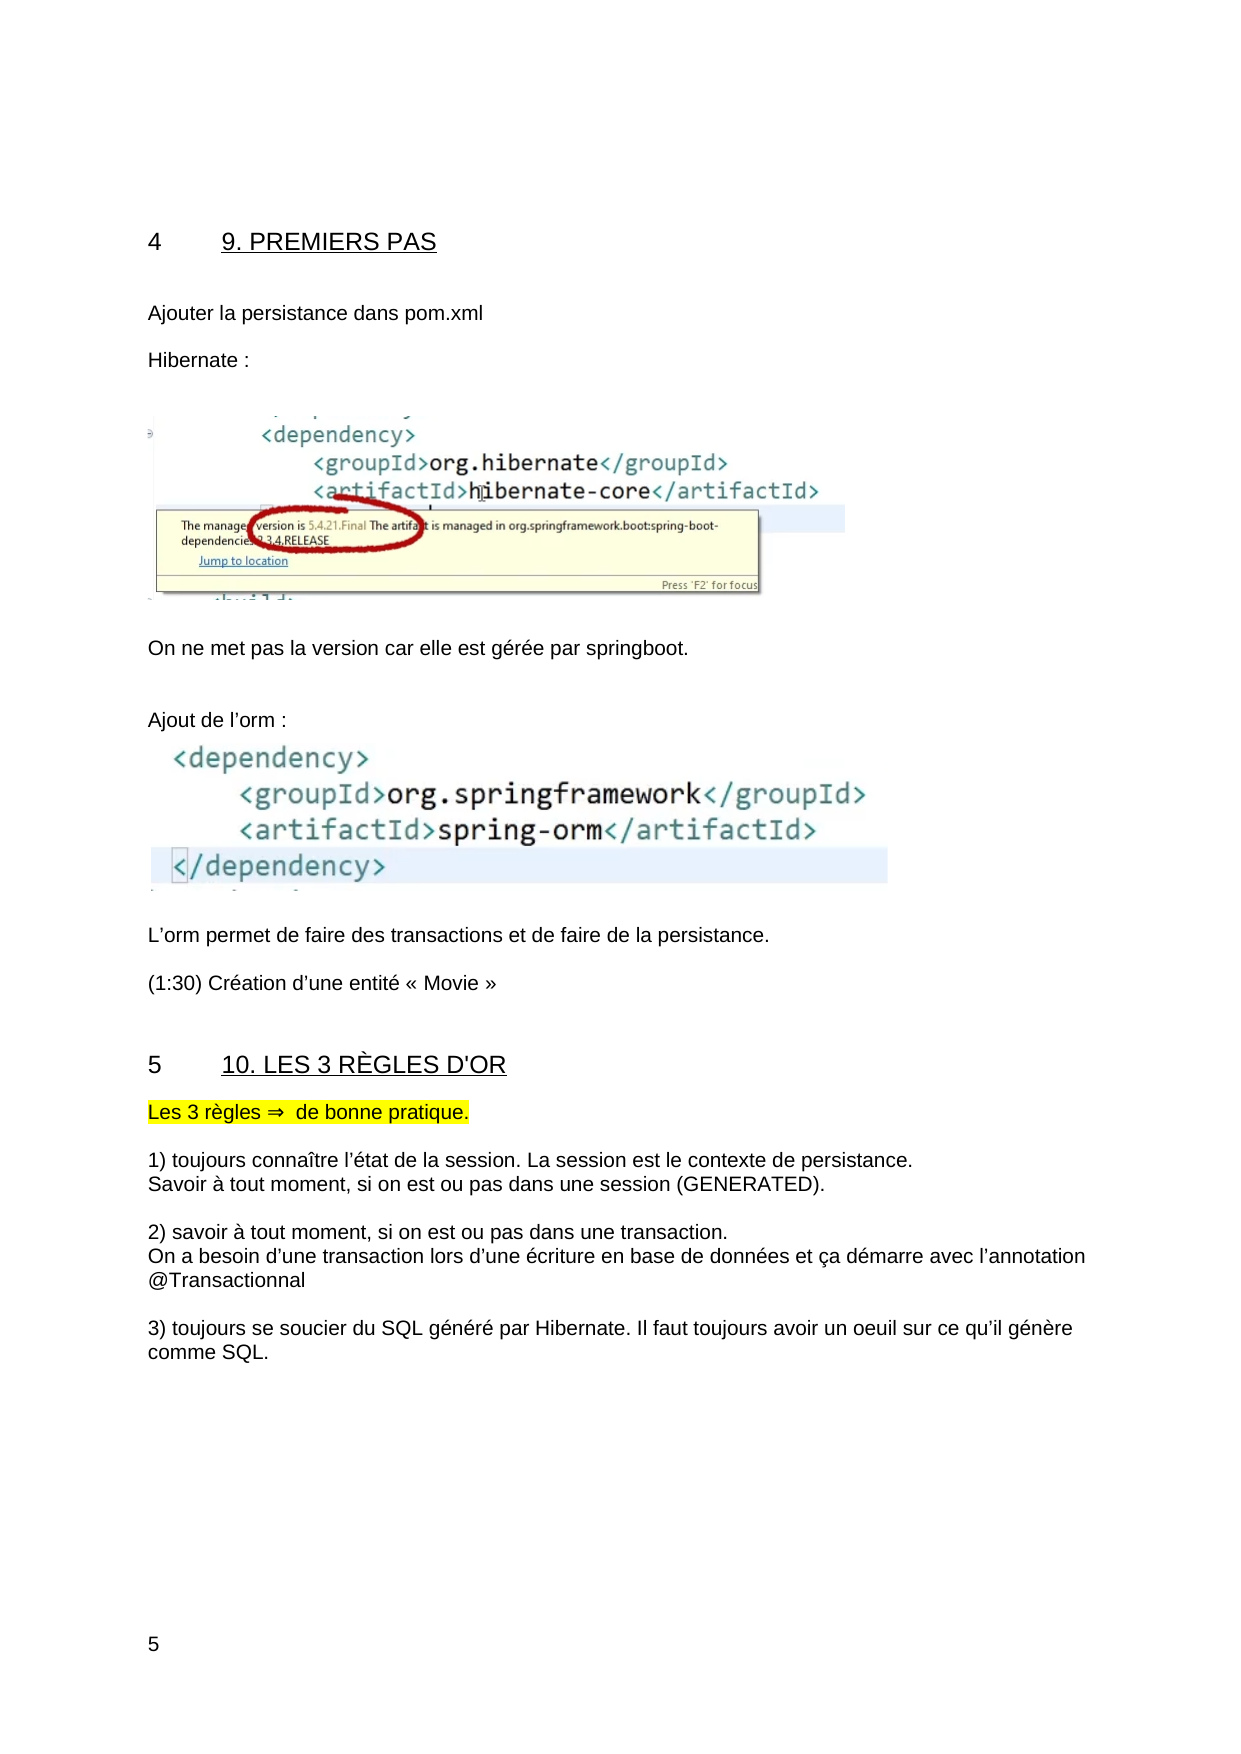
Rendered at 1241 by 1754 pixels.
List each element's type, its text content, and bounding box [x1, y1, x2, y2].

text 3) toujours se soucier du SQL généré par Hibernate. Il faut toujours avoir un oeuil sur ce qu’il génère comme SQL. [148, 1316, 1093, 1363]
text (1:30) Création d’une entité « Movie » [148, 971, 1093, 995]
text Hibernate : [148, 348, 1093, 372]
text Savoir à tout moment, si on est ou pas dans une session (GENERATED). [148, 1172, 1093, 1196]
text Les 3 règles ⇒ de bonne pratique. [148, 1100, 1093, 1124]
text On a besoin d’une transaction lors d’une écriture en base de données et ça démarre avec l’annotation @Transactionnal [148, 1244, 1093, 1292]
text Ajout de l’orm : [148, 708, 1093, 732]
text 1) toujours connaître l’état de la session. La session est le contexte de persistance. [148, 1148, 1093, 1172]
subtitle 10. Les 3 règles d'or [148, 1050, 1093, 1079]
text Ajouter la persistance dans pom.xml [148, 300, 1093, 324]
picture [147, 416, 845, 600]
text 2) savoir à tout moment, si on est ou pas dans une transaction. [148, 1220, 1093, 1244]
picture [151, 743, 888, 891]
text L’orm permet de faire des transactions et de faire de la persistance. [148, 923, 1093, 947]
text On ne met pas la version car elle est gérée par springboot. [148, 636, 1093, 660]
subtitle 9. Premiers pas [148, 227, 1093, 256]
